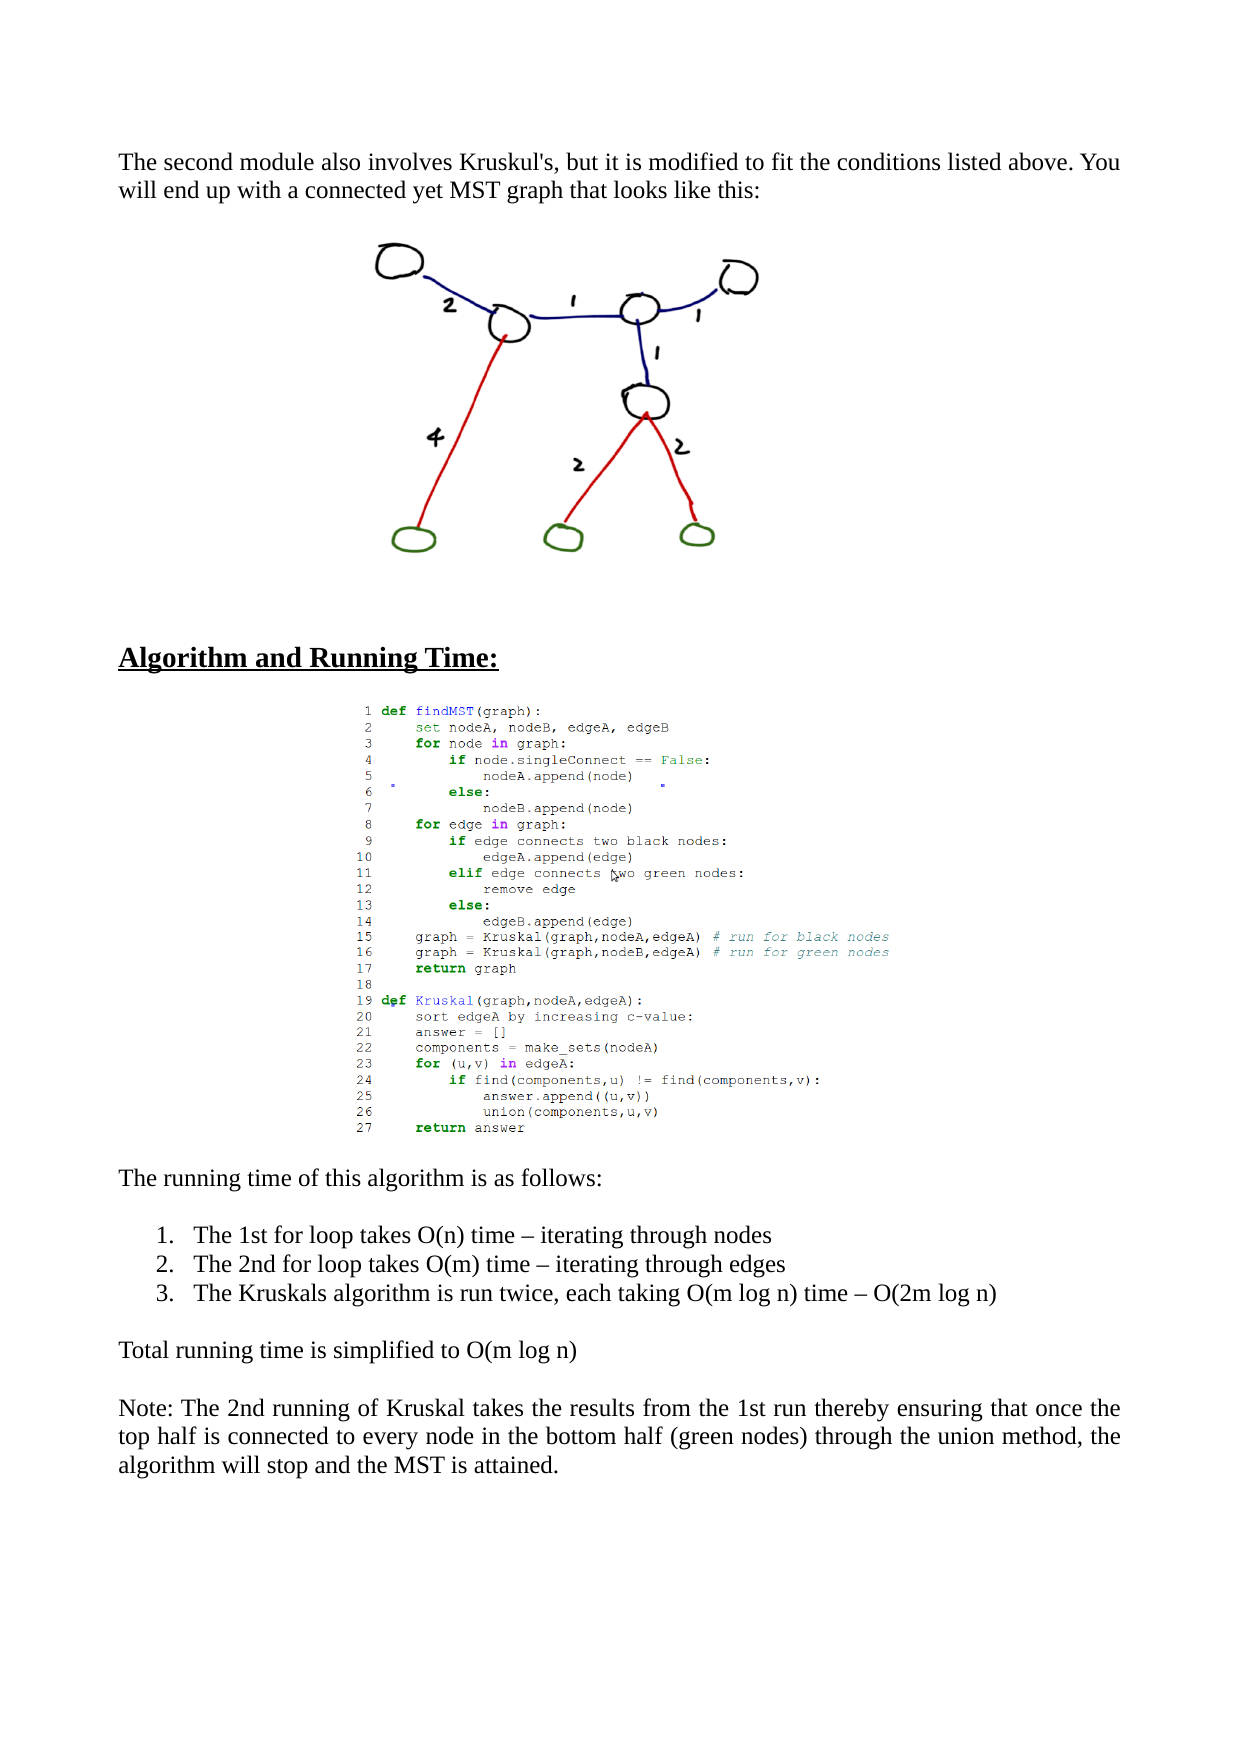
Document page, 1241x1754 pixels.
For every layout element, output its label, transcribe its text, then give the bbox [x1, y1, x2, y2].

list The 1st for loop takes O(n) time – iterating through nodes [156, 1220, 1122, 1249]
picture [355, 702, 895, 1142]
text Total running time is simplified to O(m log n) [118, 1335, 1122, 1364]
text The second module also involves Kruskul's, but it is modified to fit the conditions listed above. You will end up with a connected yet MST graph that looks like this: [118, 147, 1122, 204]
picture [322, 202, 883, 629]
text Algorithm and Running Time: [118, 640, 1122, 674]
list The Kruskals algorithm is run twice, each taking O(m log n) time – O(2m log n) [156, 1278, 1122, 1306]
text Note: The 2nd running of Kruskal takes the results from the 1st run thereby ensuring that once the top half is connected to every node in the bottom half (green nodes) through the union method, the algorithm will stop and the MST is attained. [118, 1393, 1122, 1479]
text The running time of this algorithm is as follows: [118, 1163, 1122, 1191]
list The 2nd for loop takes O(m) time – iterating through edges [156, 1249, 1122, 1278]
